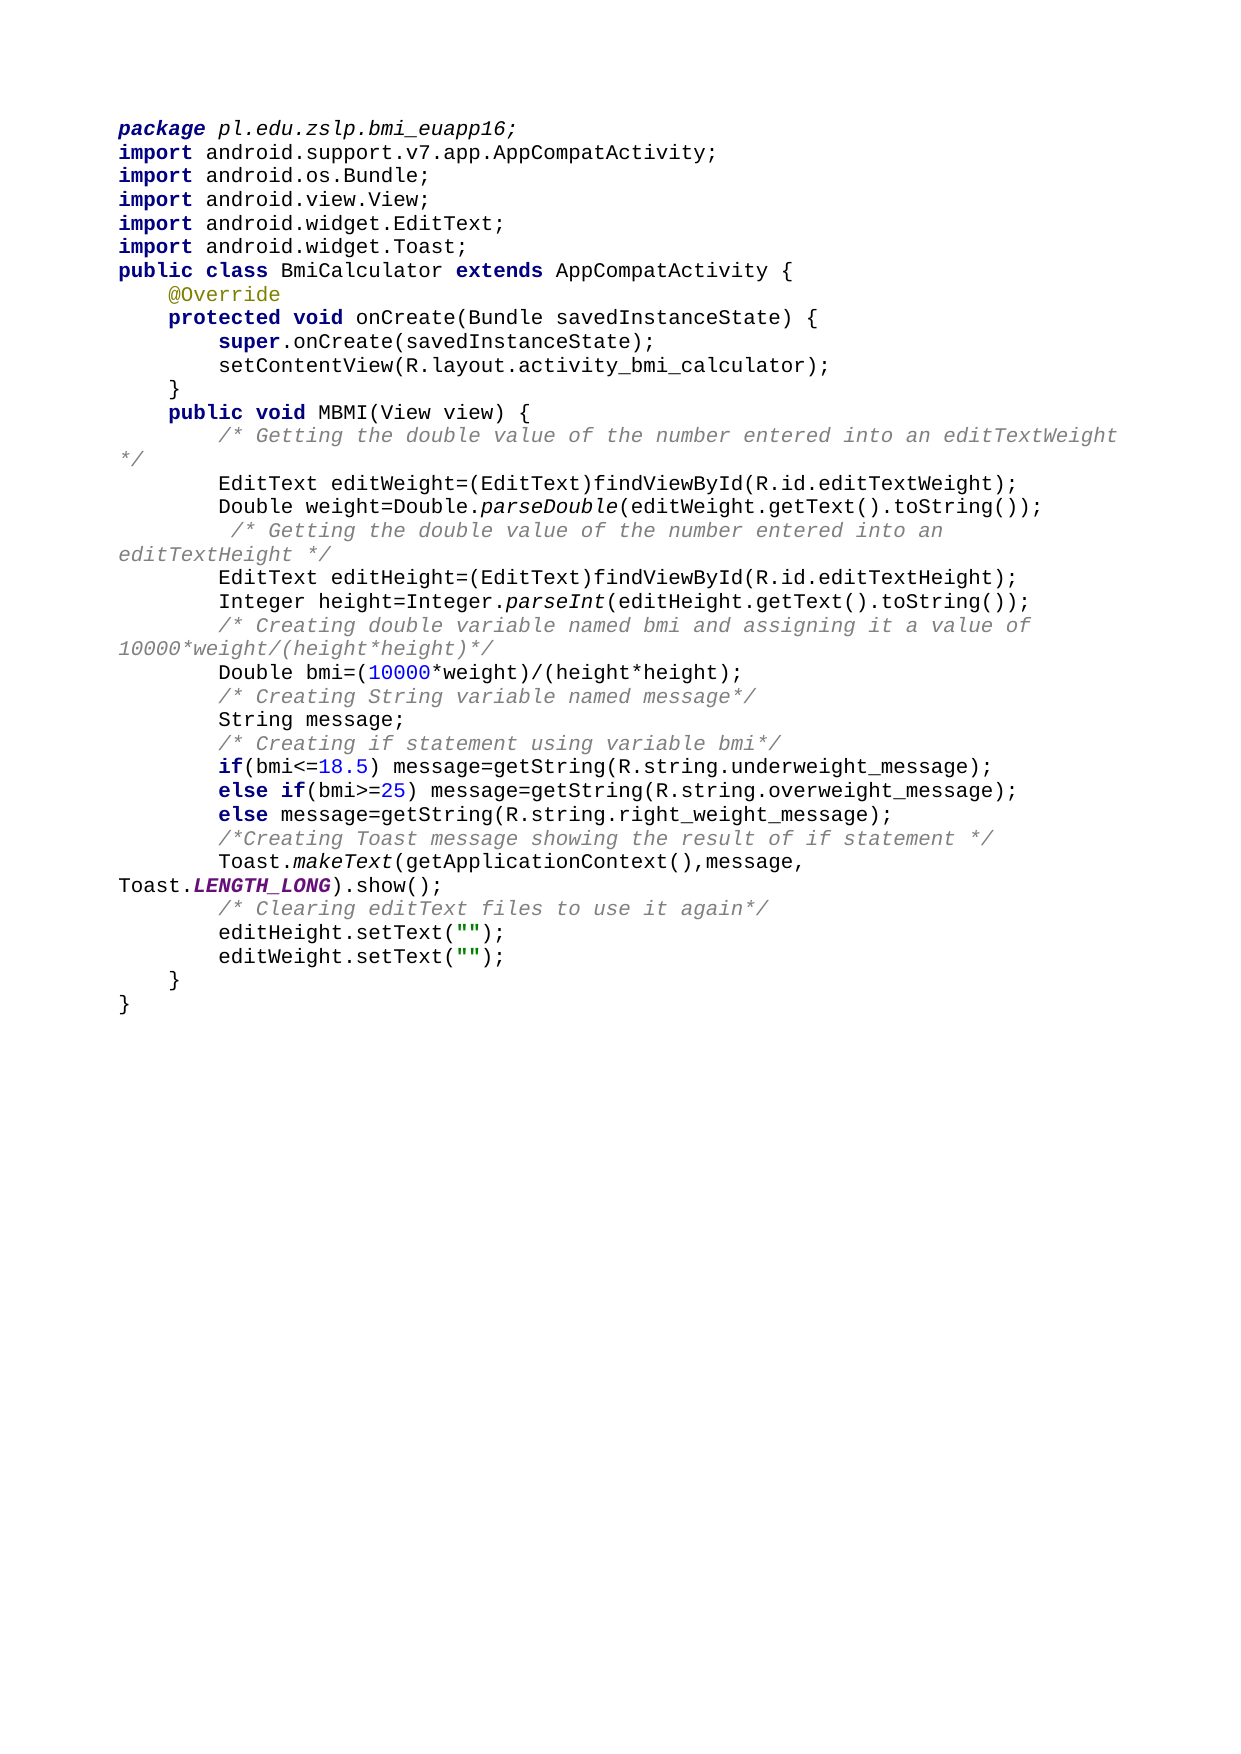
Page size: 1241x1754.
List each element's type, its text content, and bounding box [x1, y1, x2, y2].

text } [118, 378, 1122, 402]
text String message; [118, 709, 1122, 733]
text import android.view.View; [118, 189, 1122, 213]
text } [118, 969, 1122, 993]
text import android.widget.Toast; [118, 236, 1122, 260]
text EditText editHeight=(EditText)findViewById(R.id.editTextHeight); [118, 567, 1122, 591]
text /* Creating double variable named bmi and assigning it a value of 10000*weight/(height*height)*/ [118, 615, 1122, 662]
text /* Creating String variable named message*/ [118, 686, 1122, 709]
text else message=getString(R.string.right_weight_message); [118, 804, 1122, 827]
text import android.support.v7.app.AppCompatActivity; [118, 142, 1122, 165]
text setContentView(R.layout.activity_bmi_calculator); [118, 354, 1122, 378]
text /* Getting the double value of the number entered into an editTextHeight */ [118, 520, 1122, 567]
text Toast.makeText(getApplicationContext(),message, Toast.LENGTH_LONG).show(); [118, 851, 1122, 898]
text /* Clearing editText files to use it again*/ [118, 898, 1122, 922]
text import android.os.Bundle; [118, 165, 1122, 189]
text /* Getting the double value of the number entered into an editTextWeight */ [118, 426, 1122, 473]
text @Override [118, 284, 1122, 307]
text public class BmiCalculator extends AppCompatActivity { [118, 260, 1122, 284]
text /*Creating Toast message showing the result of if statement */ [118, 827, 1122, 851]
text super.onCreate(savedInstanceState); [118, 331, 1122, 354]
text import android.widget.EditText; [118, 213, 1122, 236]
text EditText editWeight=(EditText)findViewById(R.id.editTextWeight); [118, 473, 1122, 496]
text Double bmi=(10000*weight)/(height*height); [118, 662, 1122, 686]
text /* Creating if statement using variable bmi*/ [118, 733, 1122, 757]
text public void MBMI(View view) { [118, 402, 1122, 426]
text Double weight=Double.parseDouble(editWeight.getText().toString()); [118, 496, 1122, 520]
text if(bmi<=18.5) message=getString(R.string.underweight_message); [118, 757, 1122, 780]
text else if(bmi>=25) message=getString(R.string.overweight_message); [118, 780, 1122, 804]
text Integer height=Integer.parseInt(editHeight.getText().toString()); [118, 591, 1122, 615]
text package pl.edu.zslp.bmi_euapp16; [118, 118, 1122, 142]
text } [118, 993, 1122, 1017]
text protected void onCreate(Bundle savedInstanceState) { [118, 307, 1122, 331]
text editHeight.setText(""); [118, 922, 1122, 946]
text editWeight.setText(""); [118, 946, 1122, 969]
